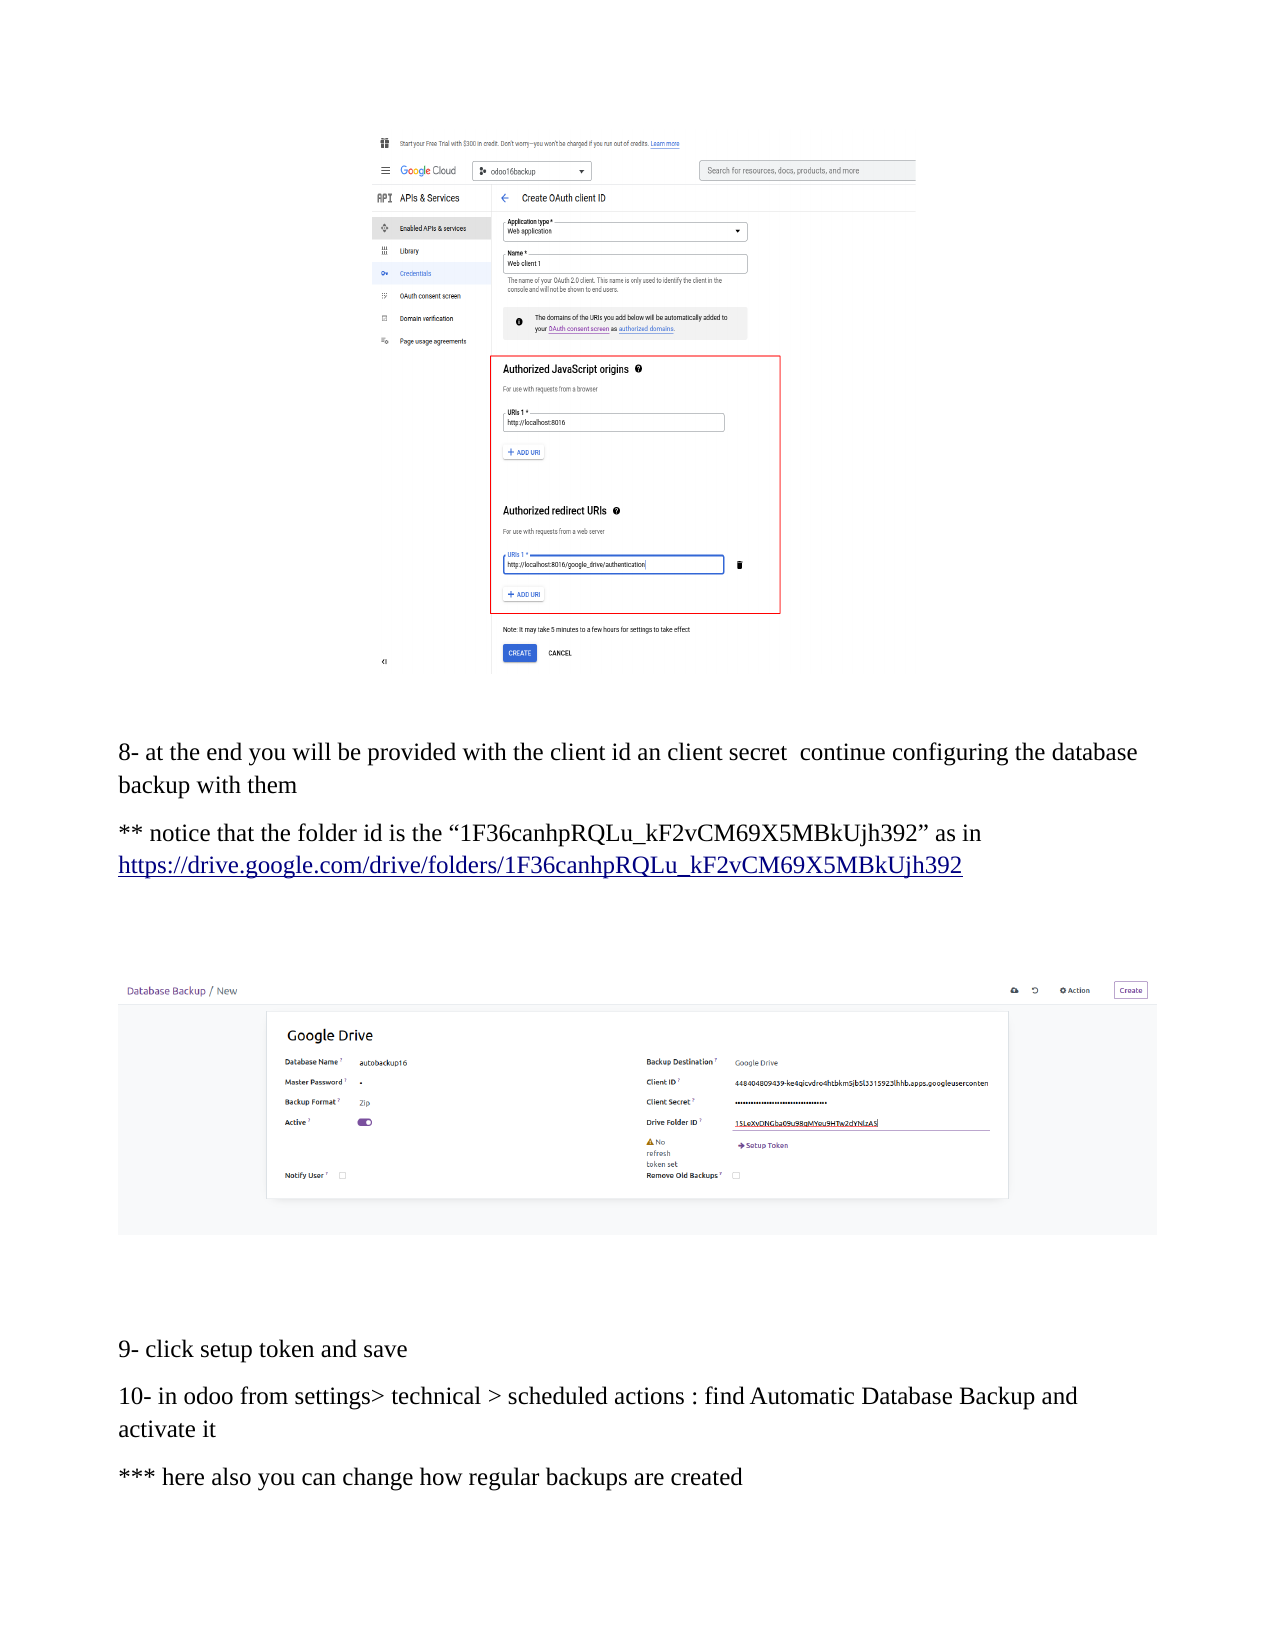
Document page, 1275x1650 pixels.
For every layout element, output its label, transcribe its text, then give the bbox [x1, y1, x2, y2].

text 10- in odoo from settings> technical > scheduled actions : find Automatic Database Backup and activate it [118, 1381, 1157, 1443]
picture [118, 978, 1157, 1235]
text 9- click setup token and save [118, 1334, 1157, 1362]
text ** notice that the folder id is the “1F36canhpRQLu_kF2vCM69X5MBkUjh392” as in https://drive.google.com/drive/folders/1F36canhpRQLu_kF2vCM69X5MBkUjh392 [118, 818, 1157, 912]
text 8- at the end you will be provided with the client id an client secret continue configuring the database backup with them [118, 737, 1157, 799]
text *** here also you can change how regular backups are created [118, 1462, 1157, 1491]
